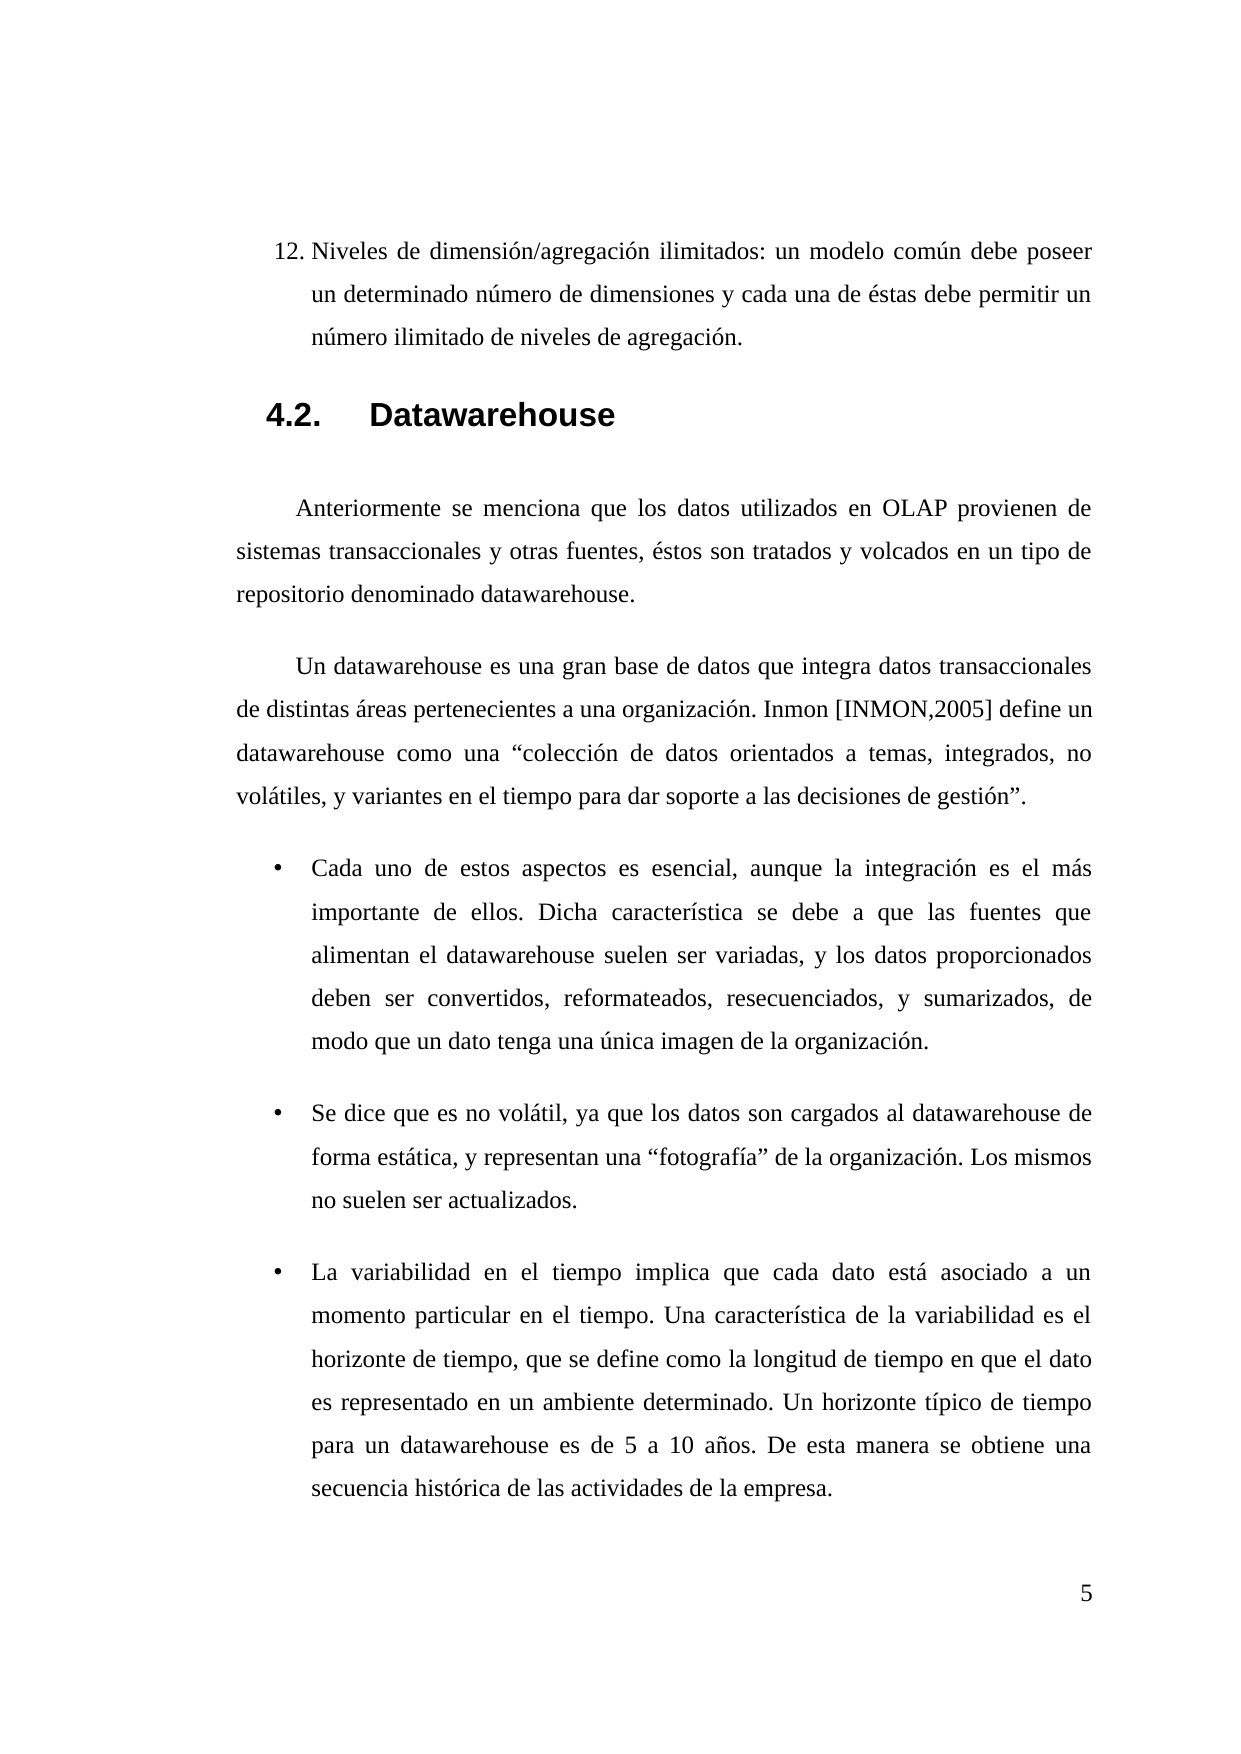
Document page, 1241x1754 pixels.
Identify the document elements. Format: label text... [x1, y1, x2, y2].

text Un datawarehouse es una gran base de datos que integra datos transaccionales de distintas áreas pertenecientes a una organización. Inmon [INMON,2005] define un datawarehouse como una “colección de datos orientados a temas, integrados, no volátiles, y variantes en el tiempo para dar soporte a las decisiones de gestión”. [236, 651, 1093, 809]
list La variabilidad en el tiempo implica que cada dato está asociado a un momento particular en el tiempo. Una característica de la variabilidad es el horizonte de tiempo, que se define como la longitud de tiempo en que el dato es representado en un ambiente determinado. Un horizonte típico de tiempo para un datawarehouse es de 5 a 10 años. De esta manera se obtiene una secuencia histórica de las actividades de la empresa. [274, 1257, 1093, 1502]
list Se dice que es no volátil, ya que los datos son cargados al datawarehouse de forma estática, y representan una “fotografía” de la organización. Los mismos no suelen ser actualizados. [274, 1098, 1093, 1213]
text Anteriormente se menciona que los datos utilizados en OLAP provienen de sistemas transaccionales y otras fuentes, éstos son tratados y volcados en un tipo de repositorio denominado datawarehouse. [236, 493, 1093, 608]
list Cada uno de estos aspectos es esencial, aunque la integración es el más importante de ellos. Dicha característica se debe a que las fuentes que alimentan el datawarehouse suelen ser variadas, y los datos proporcionados deben ser convertidos, reformateados, resecuenciados, y sumarizados, de modo que un dato tenga una única imagen de la organización. [274, 853, 1093, 1055]
subtitle Datawarehouse [266, 395, 1093, 433]
list Niveles de dimensión/agregación ilimitados: un modelo común debe poseer un determinado número de dimensiones y cada una de éstas debe permitir un número ilimitado de niveles de agregación. [274, 236, 1093, 351]
